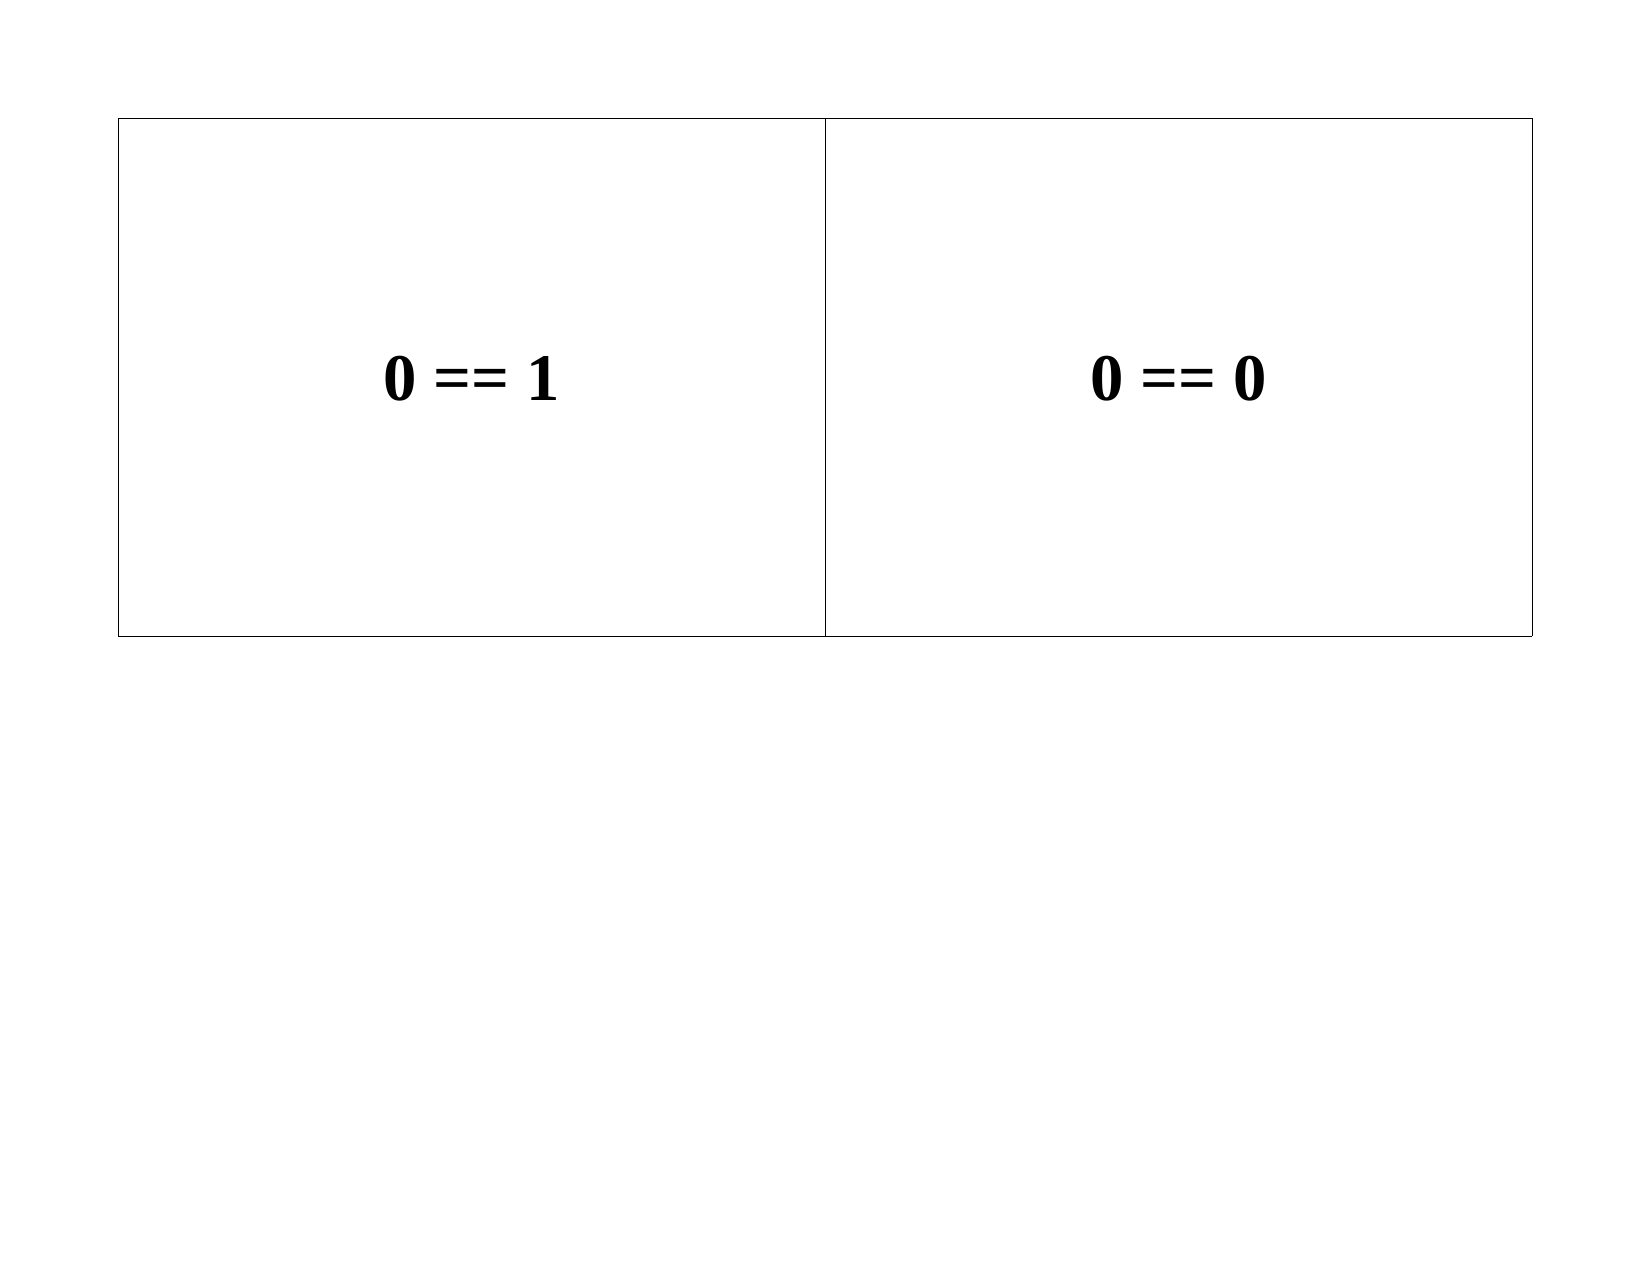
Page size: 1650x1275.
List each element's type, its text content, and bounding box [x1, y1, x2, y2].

table_header 0 == 1 [119, 119, 825, 636]
table_header 0 == 0 [826, 119, 1532, 636]
